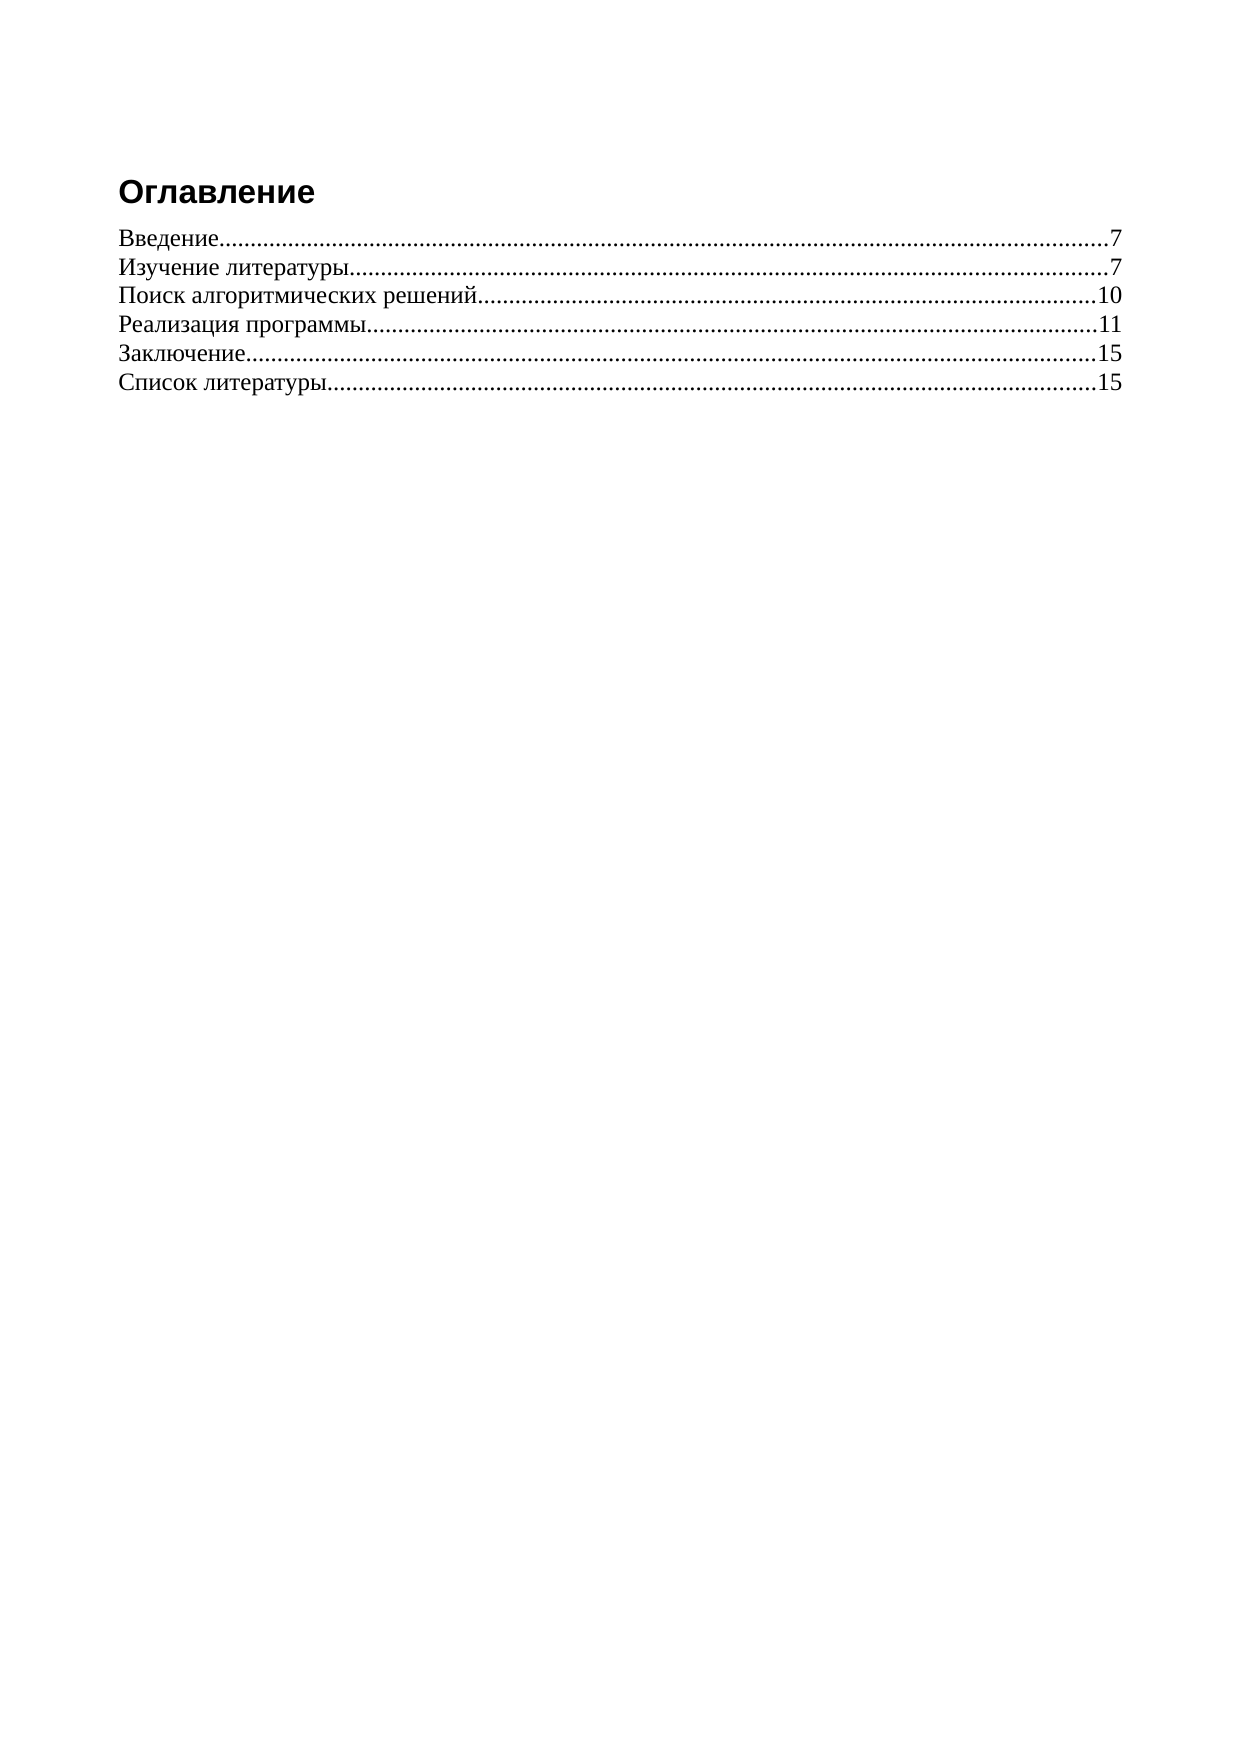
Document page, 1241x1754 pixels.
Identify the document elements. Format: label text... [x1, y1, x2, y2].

text Поиск алгоритмических решений 10 [118, 280, 1122, 309]
text Введение 7 [118, 223, 1122, 252]
text Список литературы 15 [118, 367, 1122, 395]
text Изучение литературы 7 [118, 252, 1122, 280]
text Заключение 15 [118, 338, 1122, 367]
subtitle Оглавление [118, 172, 1122, 210]
text Реализация программы 11 [118, 309, 1122, 338]
